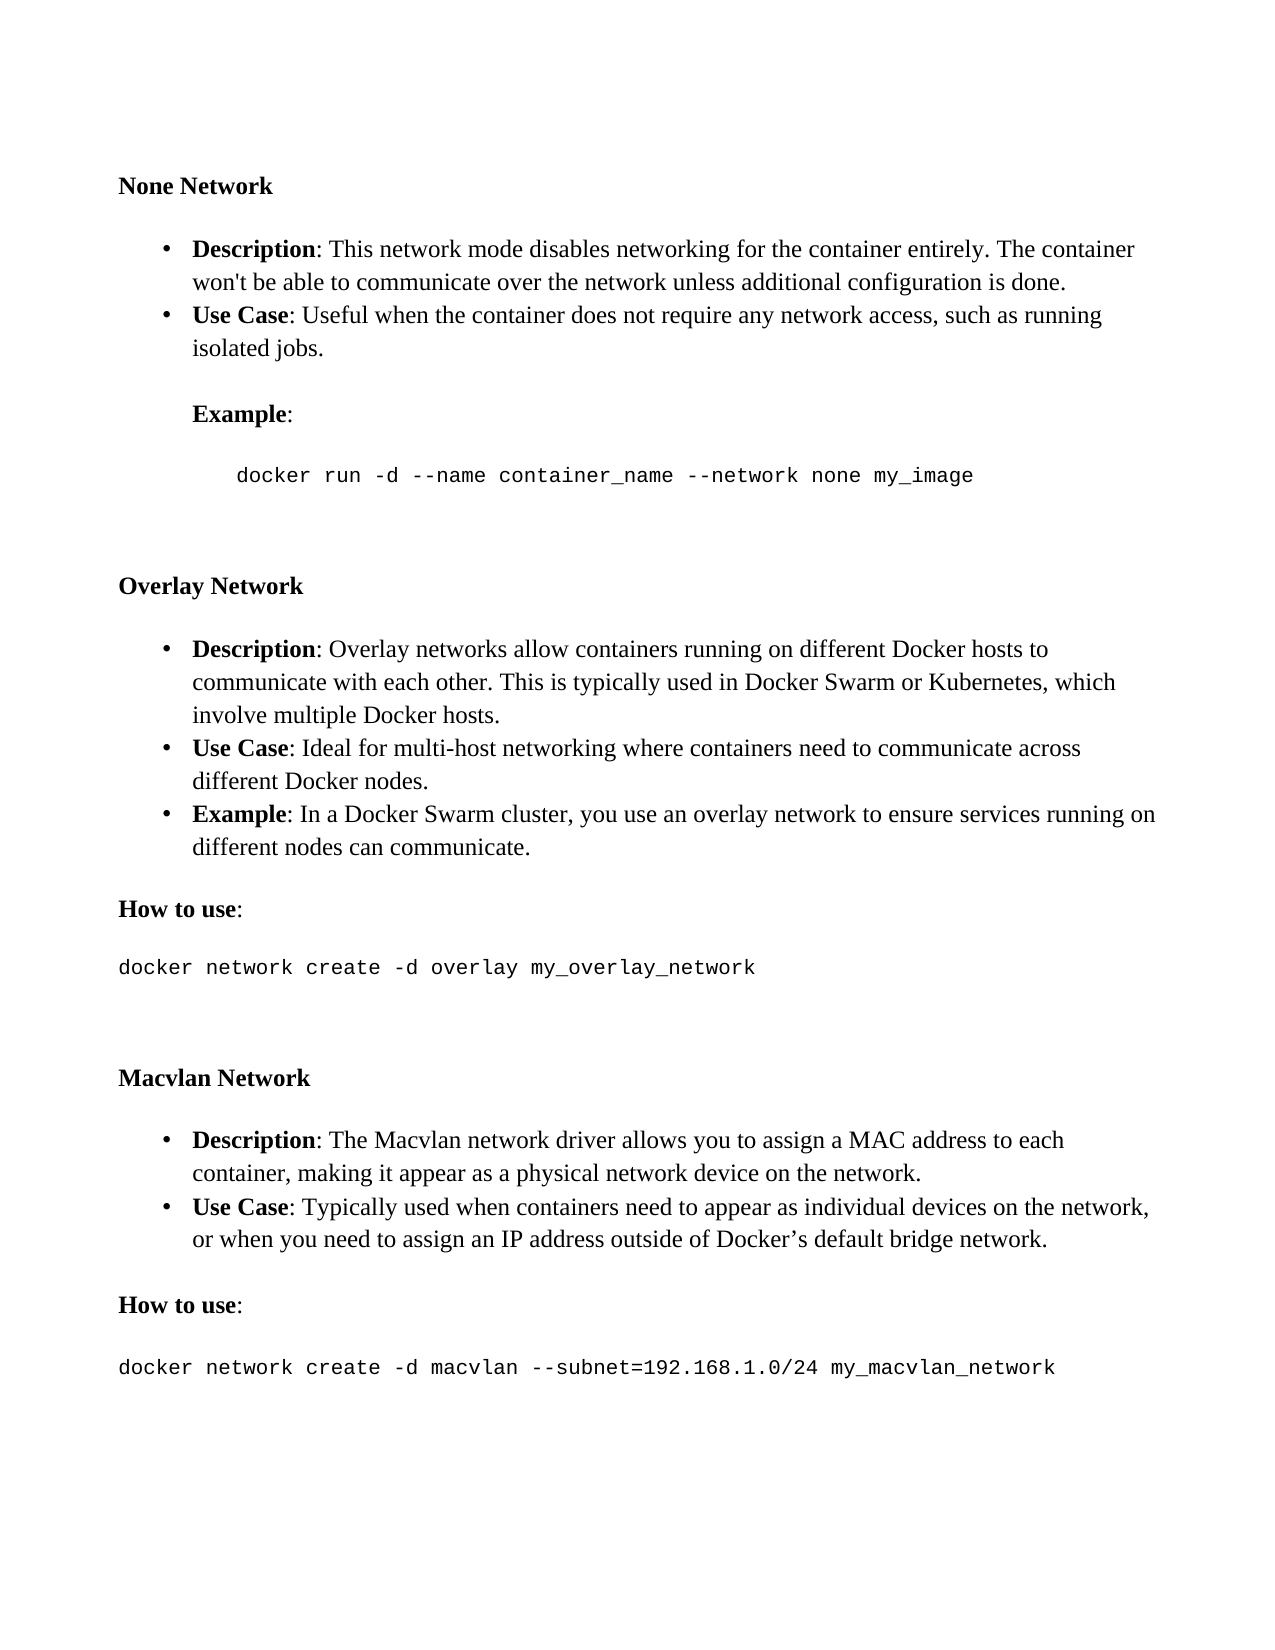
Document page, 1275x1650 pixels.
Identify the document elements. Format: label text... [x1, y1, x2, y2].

list Use Case: Useful when the container does not require any network access, such as running isolated jobs. [162, 300, 1157, 394]
text Macvlan Network [118, 1063, 1157, 1092]
list Description: Overlay networks allow containers running on different Docker hosts to communicate with each other. This is typically used in Docker Swarm or Kubernetes, which involve multiple Docker hosts. [162, 634, 1157, 728]
text How to use: [118, 1291, 1157, 1319]
list Description: The Macvlan network driver allows you to assign a MAC address to each container, making it appear as a physical network device on the network. [162, 1126, 1157, 1187]
text docker network create -d macvlan --subnet=192.168.1.0/24 my_macvlan_network [118, 1357, 1157, 1380]
list Description: This network mode disables networking for the container entirely. The container won't be able to communicate over the network unless additional configuration is done. [162, 234, 1157, 296]
list Example: [162, 399, 1157, 428]
text Overlay Network [118, 571, 1157, 600]
list Use Case: Typically used when containers need to appear as individual devices on the network, or when you need to assign an IP address outside of Docker’s default bridge network. [162, 1192, 1157, 1253]
list Example: In a Docker Swarm cluster, you use an overlay network to ensure services running on different nodes can communicate. [162, 799, 1157, 861]
text None Network [118, 171, 1157, 200]
list Use Case: Ideal for multi-host networking where containers need to communicate across different Docker nodes. [162, 733, 1157, 794]
text docker run -d --name container_name --network none my_image [118, 465, 1157, 488]
text How to use: [118, 894, 1157, 923]
text docker network create -d overlay my_overlay_network [118, 957, 1157, 980]
